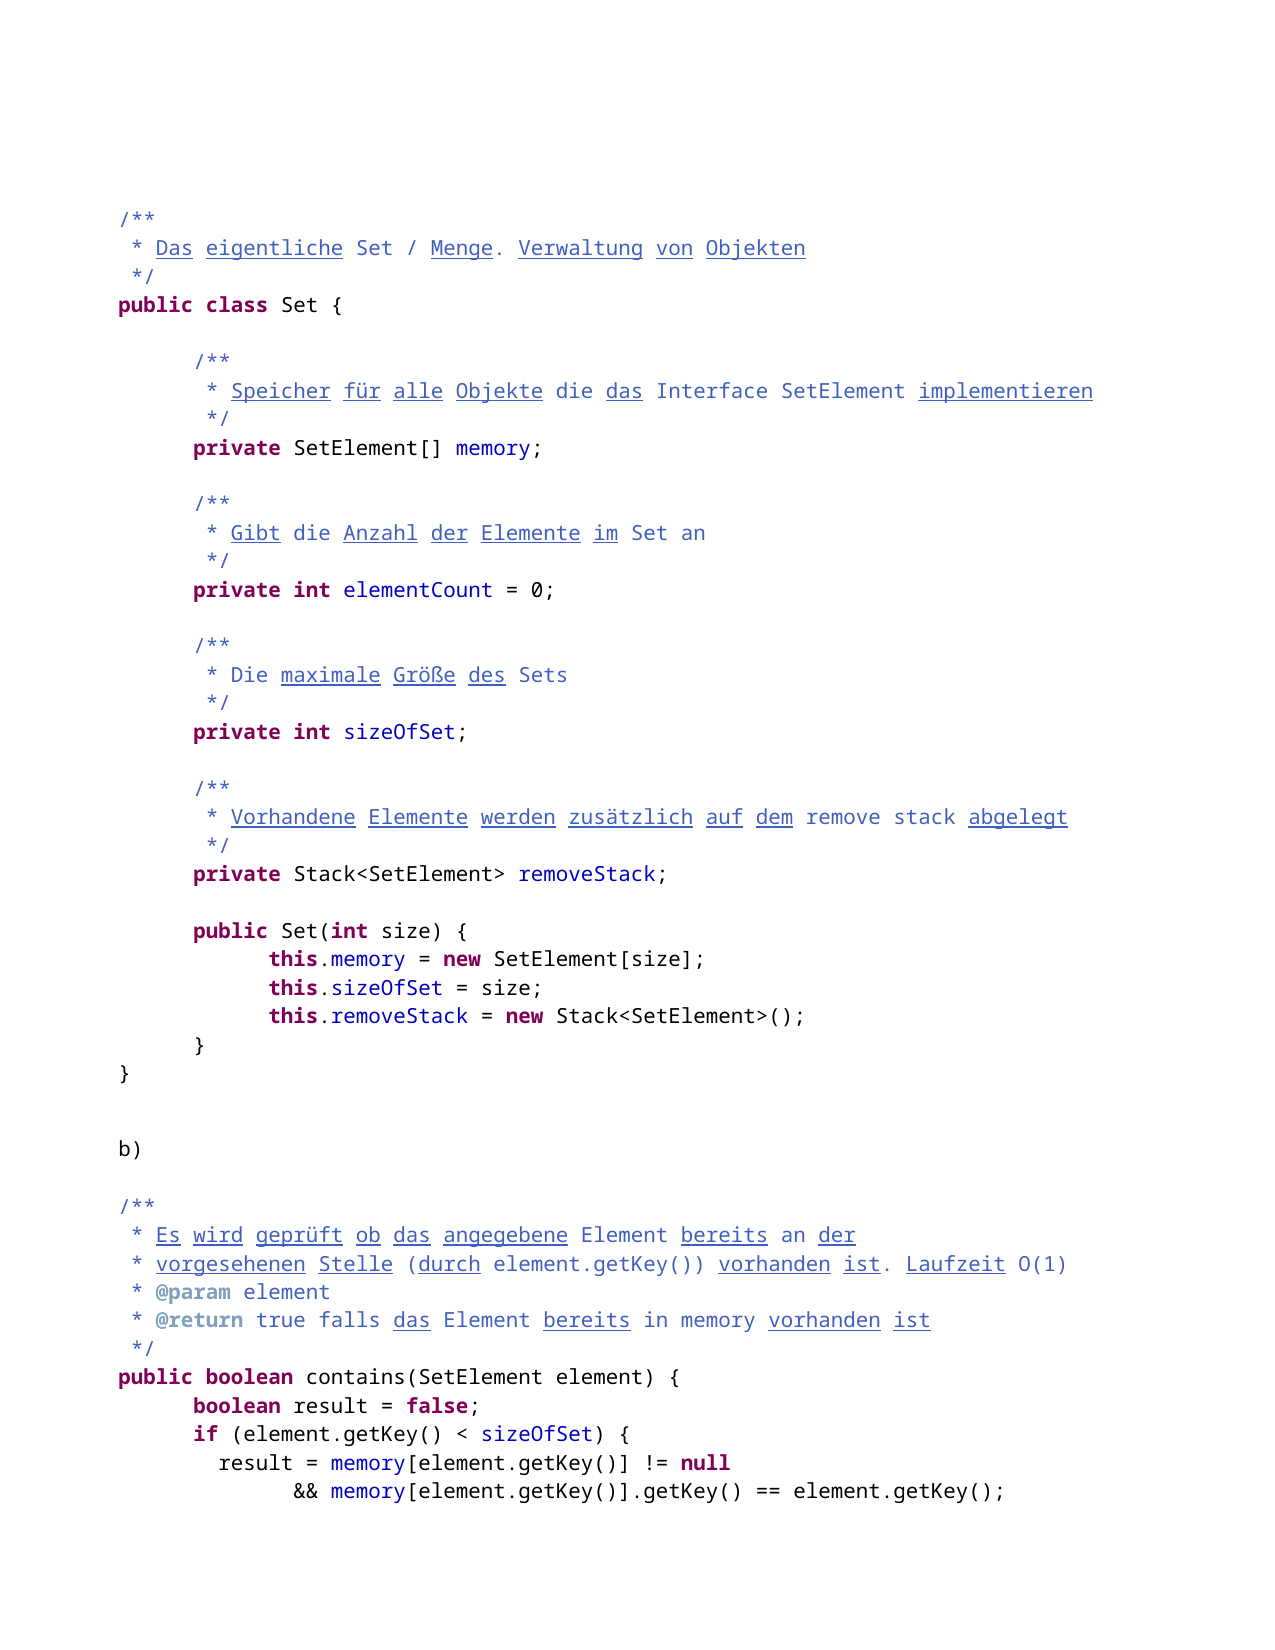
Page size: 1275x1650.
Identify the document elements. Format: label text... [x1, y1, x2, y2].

text * Gibt die Anzahl der Elemente im Set an [118, 518, 1157, 546]
text && memory[element.getKey()].getKey() == element.getKey(); [118, 1476, 1157, 1504]
text * @return true falls das Element bereits in memory vorhanden ist [118, 1306, 1157, 1334]
text private int elementCount = 0; [118, 575, 1157, 603]
text */ [118, 404, 1157, 433]
text private SetElement[] memory; [118, 433, 1157, 461]
text * Es wird geprüft ob das angegebene Element bereits an der [118, 1220, 1157, 1249]
text * vorgesehenen Stelle (durch element.getKey()) vorhanden ist. Laufzeit O(1) [118, 1249, 1157, 1277]
text * Speicher für alle Objekte die das Interface SetElement implementieren [118, 376, 1157, 404]
text this.sizeOfSet = size; [118, 973, 1157, 1001]
text /** [118, 774, 1157, 802]
text b) [118, 1134, 1157, 1163]
text private int sizeOfSet; [118, 717, 1157, 745]
text */ [118, 546, 1157, 575]
text if (element.getKey() < sizeOfSet) { [118, 1419, 1157, 1448]
text * @param element [118, 1277, 1157, 1306]
text result = memory[element.getKey()] != null [118, 1448, 1157, 1476]
text * Das eigentliche Set / Menge. Verwaltung von Objekten [118, 233, 1157, 262]
text */ [118, 1334, 1157, 1362]
text */ [118, 831, 1157, 859]
text public Set(int size) { [118, 916, 1157, 944]
text private Stack<SetElement> removeStack; [118, 859, 1157, 888]
text /** [118, 205, 1157, 233]
text /** [118, 347, 1157, 376]
text public class Set { [118, 290, 1157, 319]
text } [118, 1030, 1157, 1058]
text * Die maximale Größe des Sets [118, 660, 1157, 688]
text */ [118, 262, 1157, 290]
text } [118, 1058, 1157, 1087]
text /** [118, 489, 1157, 518]
text boolean result = false; [118, 1391, 1157, 1419]
text /** [118, 632, 1157, 660]
text * Vorhandene Elemente werden zusätzlich auf dem remove stack abgelegt [118, 802, 1157, 831]
text /** [118, 1192, 1157, 1220]
text */ [118, 688, 1157, 717]
text this.removeStack = new Stack<SetElement>(); [118, 1001, 1157, 1030]
text public boolean contains(SetElement element) { [118, 1362, 1157, 1391]
text this.memory = new SetElement[size]; [118, 944, 1157, 973]
